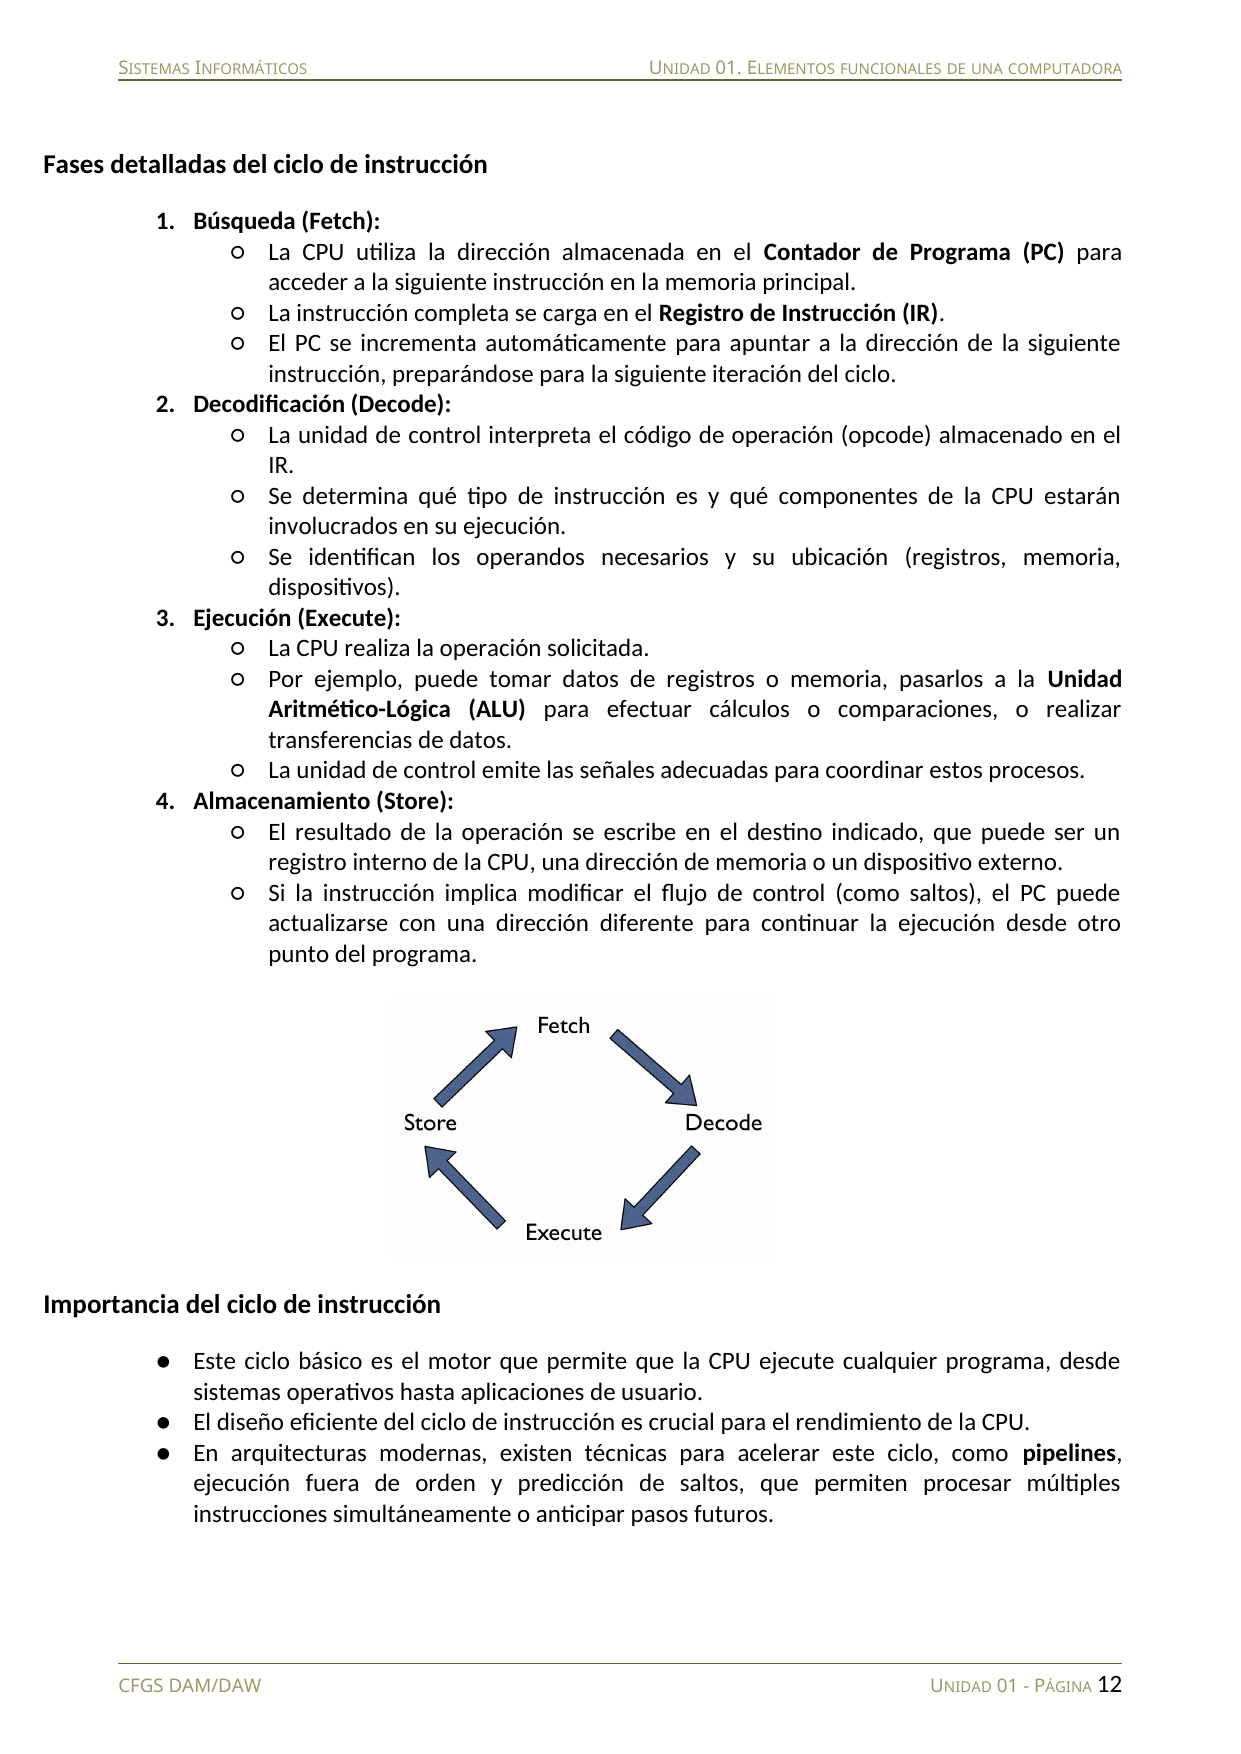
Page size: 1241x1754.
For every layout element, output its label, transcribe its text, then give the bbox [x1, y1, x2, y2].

list La instrucción completa se carga en el Registro de Instrucción (IR). [231, 297, 1122, 327]
subtitle Fases detalladas del ciclo de instrucción [43, 147, 1122, 180]
list Se identifican los operandos necesarios y su ubicación (registros, memoria, dispositivos). [231, 541, 1122, 602]
list La CPU realiza la operación solicitada. [231, 632, 1122, 663]
list Este ciclo básico es el motor que permite que la CPU ejecute cualquier programa, desde sistemas operativos hasta aplicaciones de usuario. [156, 1345, 1122, 1406]
list El PC se incrementa automáticamente para apuntar a la dirección de la siguiente instrucción, preparándose para la siguiente iteración del ciclo. [231, 327, 1122, 388]
list Por ejemplo, puede tomar datos de registros o memoria, pasarlos a la Unidad Aritmético-Lógica (ALU) para efectuar cálculos o comparaciones, o realizar transferencias de datos. [231, 663, 1122, 754]
list Decodificación (Decode): [156, 388, 1122, 419]
list Ejecución (Execute): [156, 602, 1122, 632]
list La unidad de control emite las señales adecuadas para coordinar estos procesos. [231, 754, 1122, 785]
picture [390, 997, 775, 1259]
list El resultado de la operación se escribe en el destino indicado, que puede ser un registro interno de la CPU, una dirección de memoria o un dispositivo externo. [231, 816, 1122, 877]
list Si la instrucción implica modificar el flujo de control (como saltos), el PC puede actualizarse con una dirección diferente para continuar la ejecución desde otro punto del programa. [231, 877, 1122, 968]
list La unidad de control interpreta el código de operación (opcode) almacenado en el IR. [231, 419, 1122, 480]
list La CPU utiliza la dirección almacenada en el Contador de Programa (PC) para acceder a la siguiente instrucción en la memoria principal. [231, 236, 1122, 297]
subtitle Importancia del ciclo de instrucción [43, 1287, 1122, 1320]
list El diseño eficiente del ciclo de instrucción es crucial para el rendimiento de la CPU. [156, 1406, 1122, 1437]
list Se determina qué tipo de instrucción es y qué componentes de la CPU estarán involucrados en su ejecución. [231, 480, 1122, 541]
list Almacenamiento (Store): [156, 785, 1122, 816]
list En arquitecturas modernas, existen técnicas para acelerar este ciclo, como pipelines, ejecución fuera de orden y predicción de saltos, que permiten procesar múltiples instrucciones simultáneamente o anticipar pasos futuros. [156, 1437, 1122, 1528]
list Búsqueda (Fetch): [156, 205, 1122, 236]
